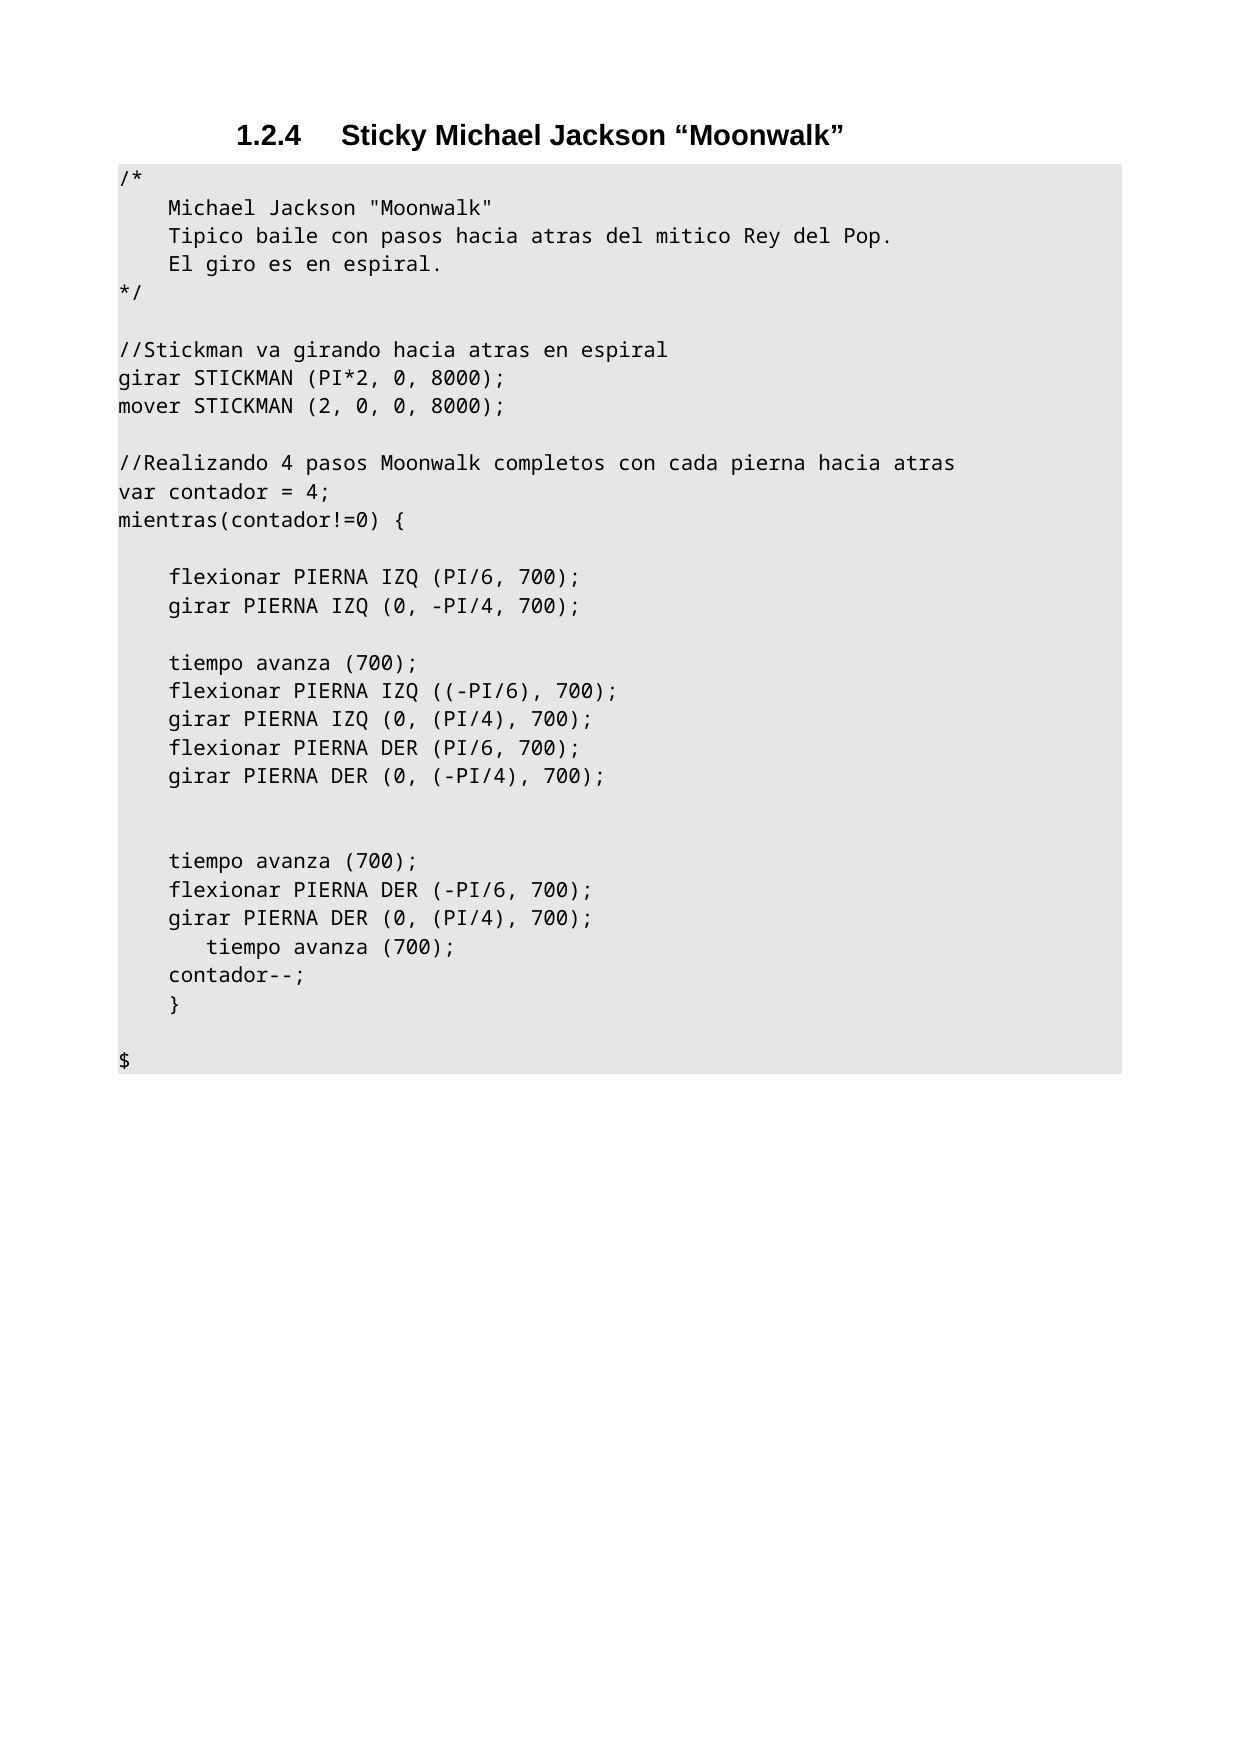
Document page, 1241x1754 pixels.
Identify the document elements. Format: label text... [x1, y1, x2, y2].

text $ [118, 1046, 1122, 1074]
text tiempo avanza (700); [118, 648, 1122, 676]
text girar PIERNA DER (0, (PI/4), 700); [118, 903, 1122, 932]
text var contador = 4; [118, 477, 1122, 505]
text flexionar PIERNA DER (PI/6, 700); [118, 733, 1122, 761]
text mover STICKMAN (2, 0, 0, 8000); [118, 392, 1122, 420]
text /* [118, 164, 1122, 193]
text tiempo avanza (700); [118, 847, 1122, 875]
text */ [118, 278, 1122, 306]
text //Stickman va girando hacia atras en espiral [118, 335, 1122, 363]
text contador--; [118, 960, 1122, 989]
text } [118, 989, 1122, 1017]
text flexionar PIERNA IZQ ((-PI/6), 700); [118, 676, 1122, 704]
text El giro es en espiral. [118, 249, 1122, 278]
subtitle Sticky Michael Jackson “Moonwalk” [193, 118, 1122, 152]
text girar PIERNA IZQ (0, (PI/4), 700); [118, 704, 1122, 733]
text mientras(contador!=0) { [118, 505, 1122, 534]
text flexionar PIERNA IZQ (PI/6, 700); [118, 562, 1122, 591]
text tiempo avanza (700); [118, 932, 1122, 960]
text girar PIERNA IZQ (0, -PI/4, 700); [118, 591, 1122, 619]
text girar STICKMAN (PI*2, 0, 8000); [118, 363, 1122, 392]
text Michael Jackson "Moonwalk" [118, 193, 1122, 221]
text //Realizando 4 pasos Moonwalk completos con cada pierna hacia atras [118, 448, 1122, 477]
text Tipico baile con pasos hacia atras del mitico Rey del Pop. [118, 221, 1122, 249]
text girar PIERNA DER (0, (-PI/4), 700); [118, 761, 1122, 790]
text flexionar PIERNA DER (-PI/6, 700); [118, 875, 1122, 903]
